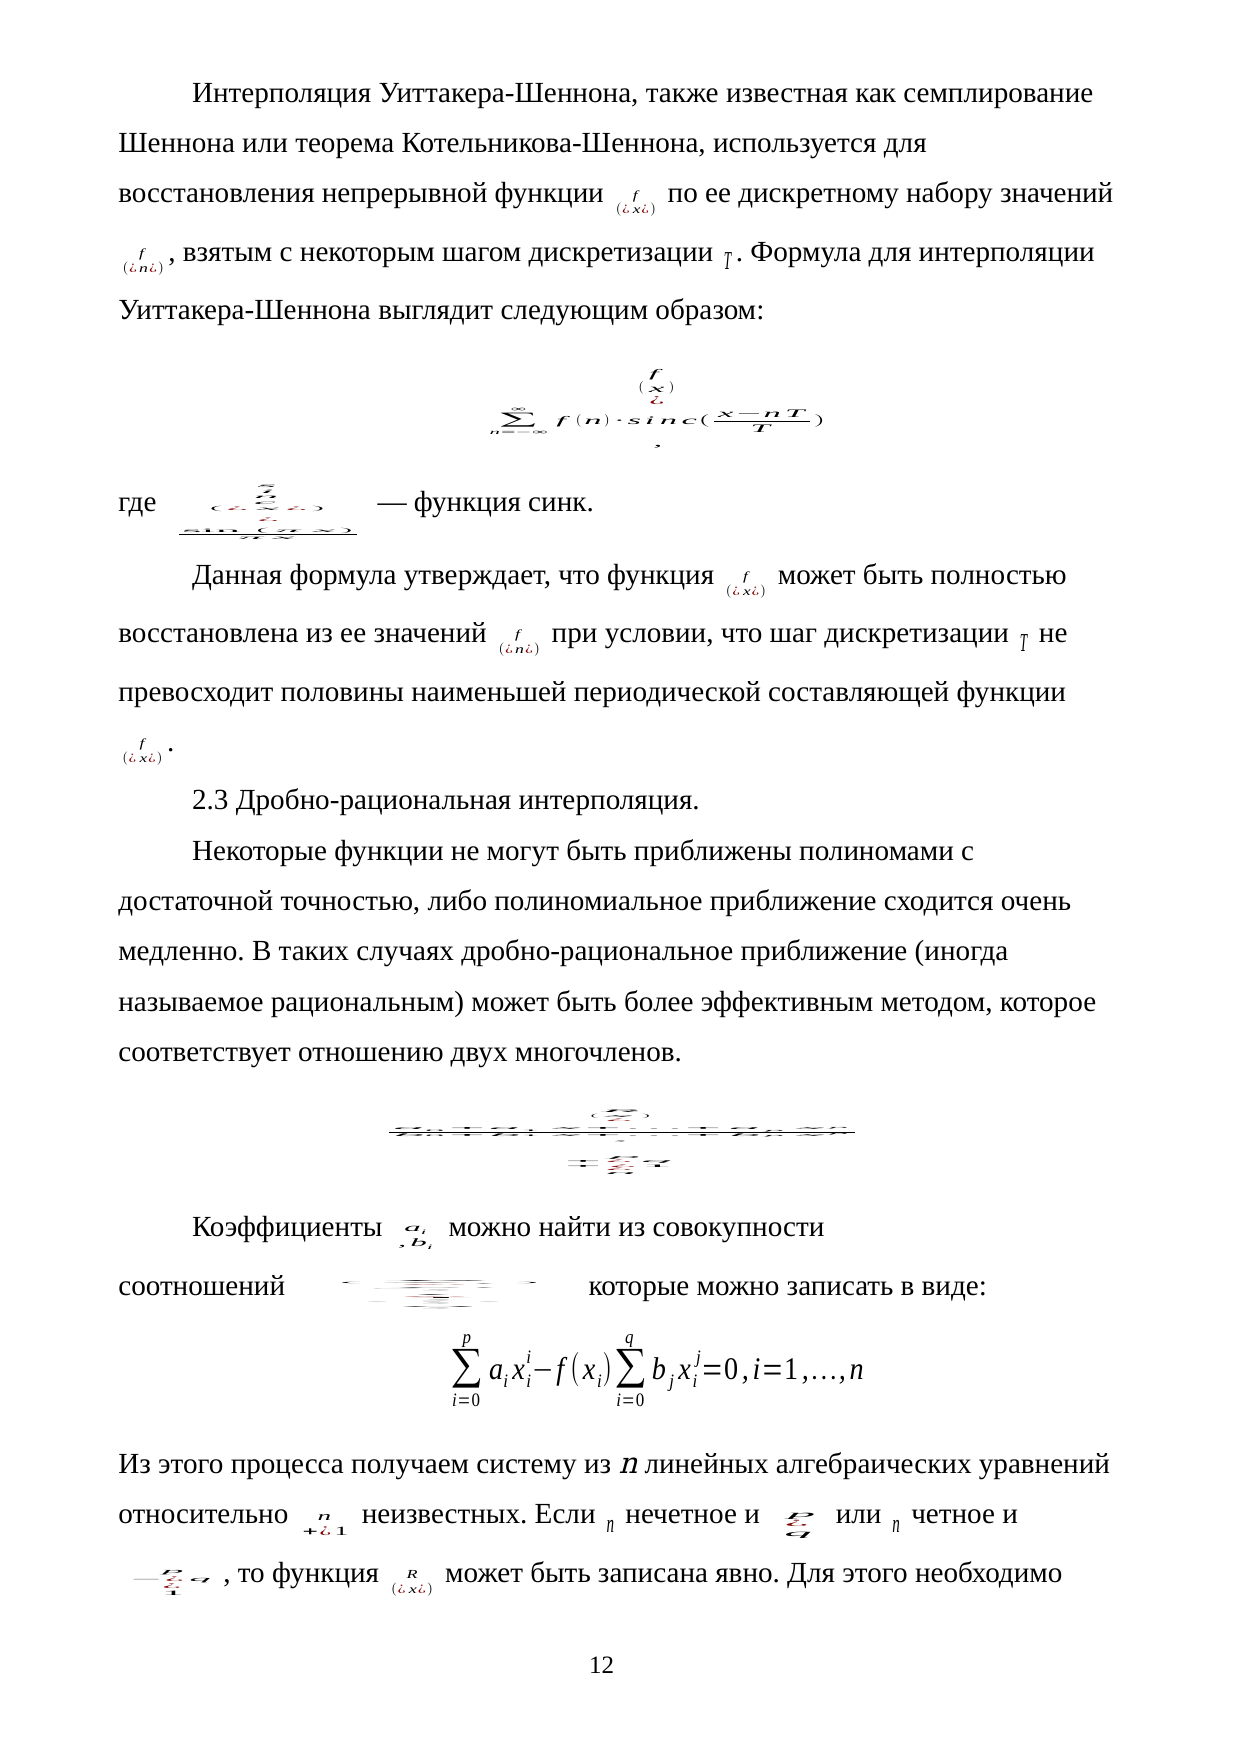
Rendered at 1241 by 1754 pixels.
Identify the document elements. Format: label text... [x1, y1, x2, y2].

text Данная формула утверждает, что функция может быть полностью восстановлена из ее значений при условии, что шаг дискретизации не превосходит половины наименьшей периодической составляющей функции . [118, 557, 1122, 766]
subtitle 2.3 Дробно-рациональная интерполяция. [118, 782, 1122, 816]
text Интерполяция Уиттакера-Шеннона, также известная как семплирование Шеннона или теорема Котельникова-Шеннона, используется для восстановления непрерывной функции по ее дискретному набору значений , взятым с некоторым шагом дискретизации . Формула для интерполяции Уиттакера-Шеннона выглядит следующим образом: [118, 75, 1122, 326]
text Из этого процесса получаем систему из n линейных алгебраических уравнений относительно неизвестных. Если нечетное и или четное и , то функция может быть записана явно. Для этого необходимо вычислить обратные разделенные разности в соответствии с определенными условиями [118, 1444, 1122, 1597]
text где — функция синк. [118, 483, 1122, 540]
text Коэффициенты можно найти из совокупности соотношений которые можно записать в виде: [118, 1209, 1122, 1309]
text Некоторые функции не могут быть приближены полиномами с достаточной точностью, либо полиномиальное приближение сходится очень медленно. В таких случаях дробно-рациональное приближение (иногда называемое рациональным) может быть более эффективным методом, которое соответствует отношению двух многочленов. [118, 833, 1122, 1068]
